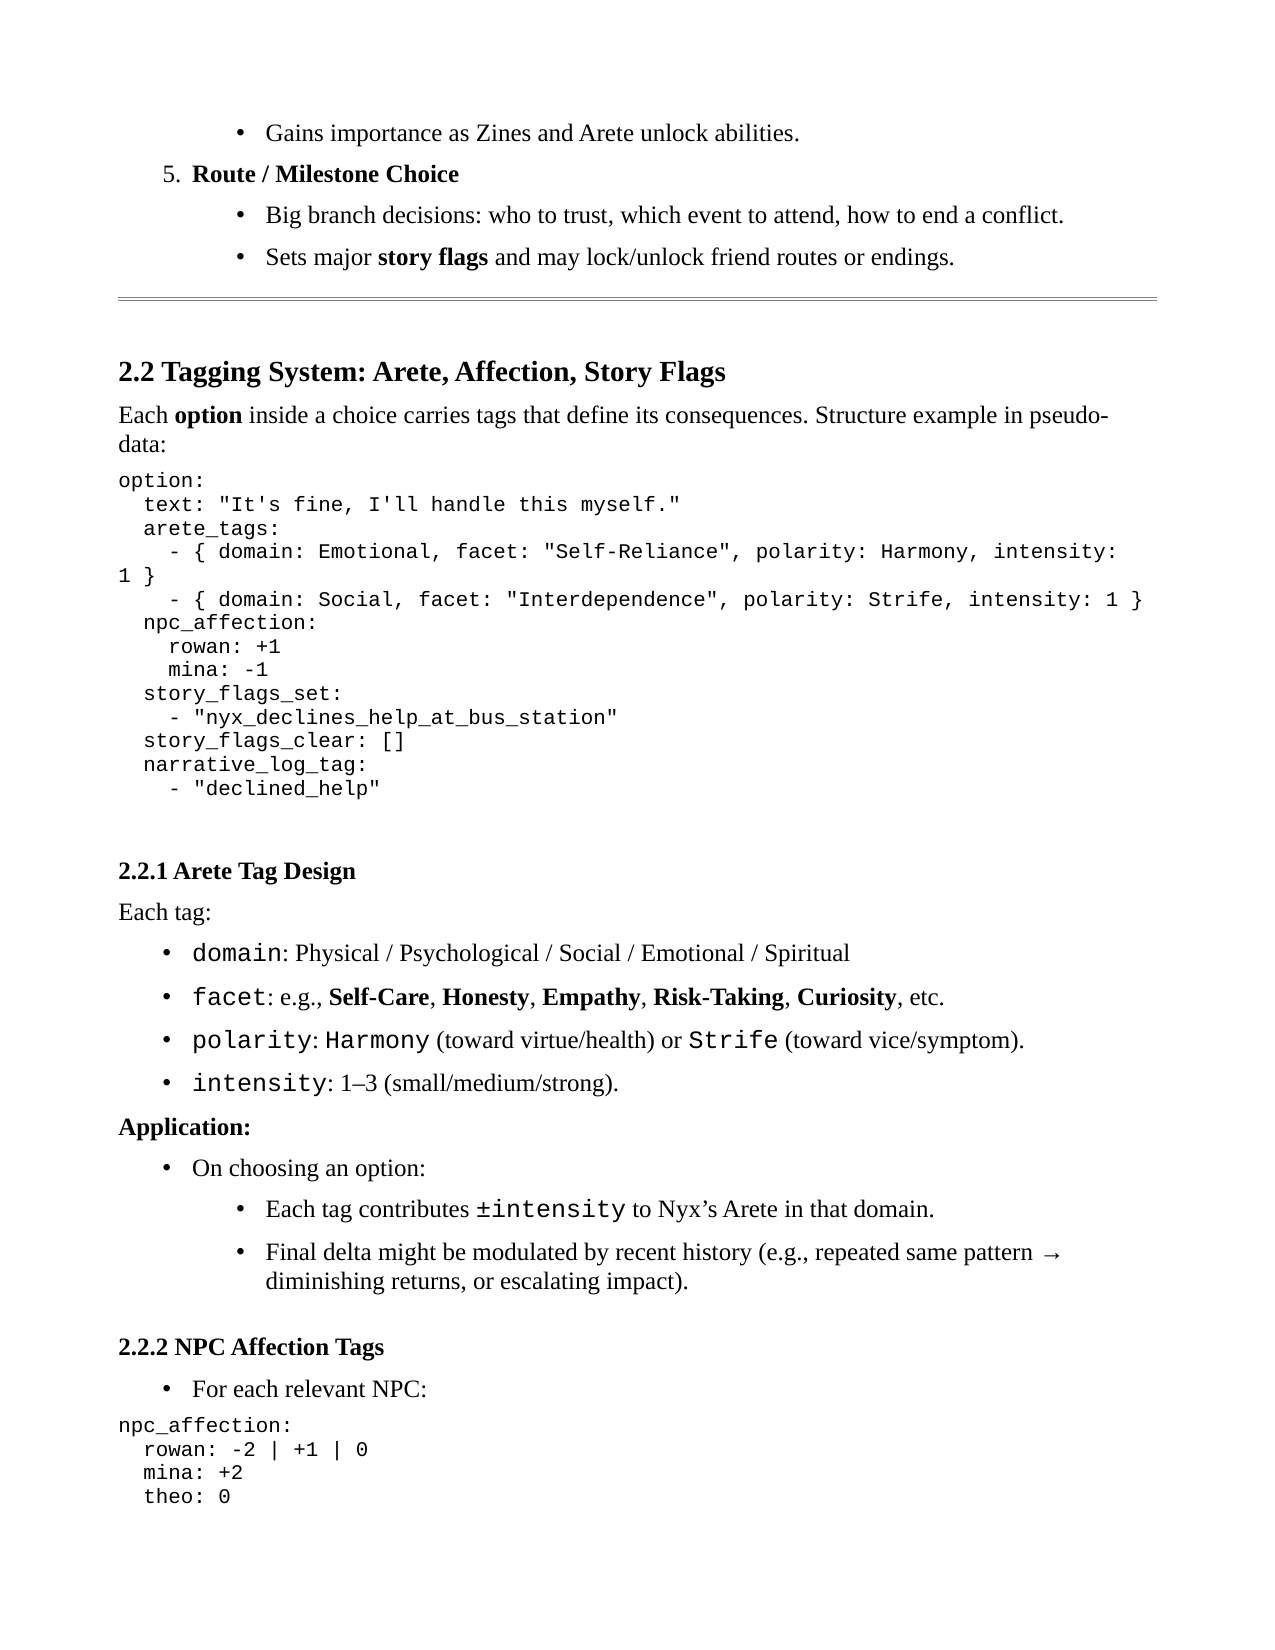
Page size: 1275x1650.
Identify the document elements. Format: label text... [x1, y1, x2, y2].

text - "declined_help" [118, 778, 1157, 801]
text - { domain: Social, facet: "Interdependence", polarity: Strife, intensity: 1 } [118, 588, 1157, 612]
text npc_affection: [118, 612, 1157, 636]
text option: [118, 470, 1157, 494]
text text: "It's fine, I'll handle this myself." [118, 494, 1157, 518]
list facet: e.g., Self-Care, Honesty, Empathy, Risk-Taking, Curiosity, etc. [162, 982, 1157, 1012]
list intensity: 1–3 (small/medium/strong). [162, 1068, 1157, 1099]
text - { domain: Emotional, facet: "Self-Reliance", polarity: Harmony, intensity: 1 } [118, 541, 1157, 588]
text Application: [118, 1112, 1157, 1140]
list polarity: Harmony (toward virtue/health) or Strife (toward vice/symptom). [162, 1025, 1157, 1056]
text Each tag: [118, 897, 1157, 926]
text arete_tags: [118, 518, 1157, 541]
list Route / Milestone Choice [162, 159, 1157, 188]
text theo: 0 [118, 1486, 1157, 1509]
text narrative_log_tag: [118, 754, 1157, 778]
list On choosing an option: [162, 1153, 1157, 1182]
text mina: -1 [118, 659, 1157, 683]
text story_flags_set: [118, 683, 1157, 707]
text Each option inside a choice carries tags that define its consequences. Structure example in pseudo-data: [118, 400, 1157, 458]
text rowan: +1 [118, 636, 1157, 659]
text - "nyx_declines_help_at_bus_station" [118, 707, 1157, 730]
subtitle 2.2.2 NPC Affection Tags [118, 1332, 1157, 1361]
list Sets major story flags and may lock/unlock friend routes or endings. [236, 242, 1157, 271]
list domain: Physical / Psychological / Social / Emotional / Spiritual [162, 938, 1157, 969]
text rowan: -2 | +1 | 0 [118, 1439, 1157, 1462]
list Gains importance as Zines and Arete unlock abilities. [236, 118, 1157, 147]
list Final delta might be modulated by recent history (e.g., repeated same pattern → diminishing returns, or escalating impact). [236, 1237, 1157, 1295]
text npc_affection: [118, 1415, 1157, 1439]
text story_flags_clear: [] [118, 730, 1157, 754]
list Each tag contributes ±intensity to Nyx’s Arete in that domain. [236, 1194, 1157, 1225]
list Big branch decisions: who to trust, which event to attend, how to end a conflict. [236, 201, 1157, 229]
list For each relevant NPC: [162, 1374, 1157, 1402]
subtitle 2.2.1 Arete Tag Design [118, 856, 1157, 884]
text mina: +2 [118, 1462, 1157, 1486]
subtitle 2.2 Tagging System: Arete, Affection, Story Flags [118, 354, 1157, 388]
